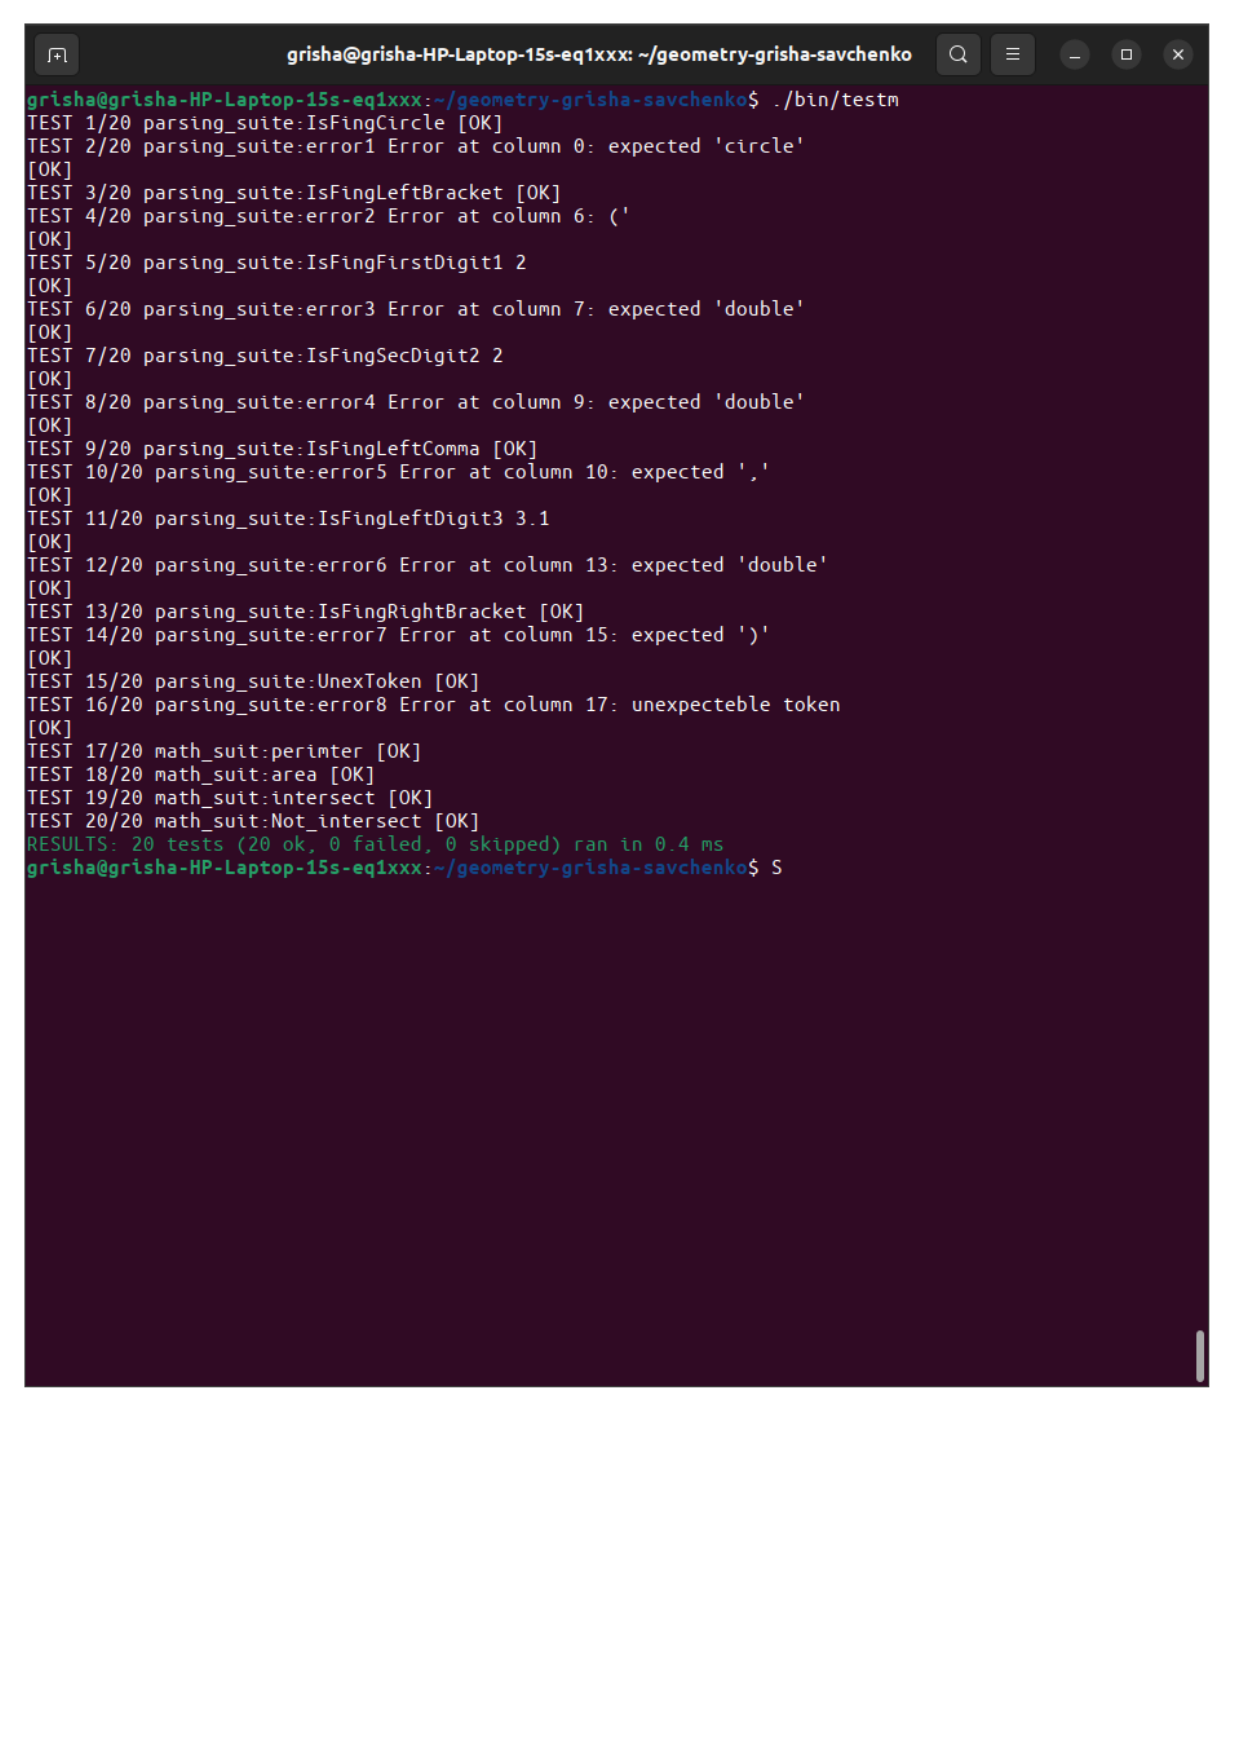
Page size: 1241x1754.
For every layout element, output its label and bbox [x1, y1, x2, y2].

picture [0, 0, 1233, 1412]
